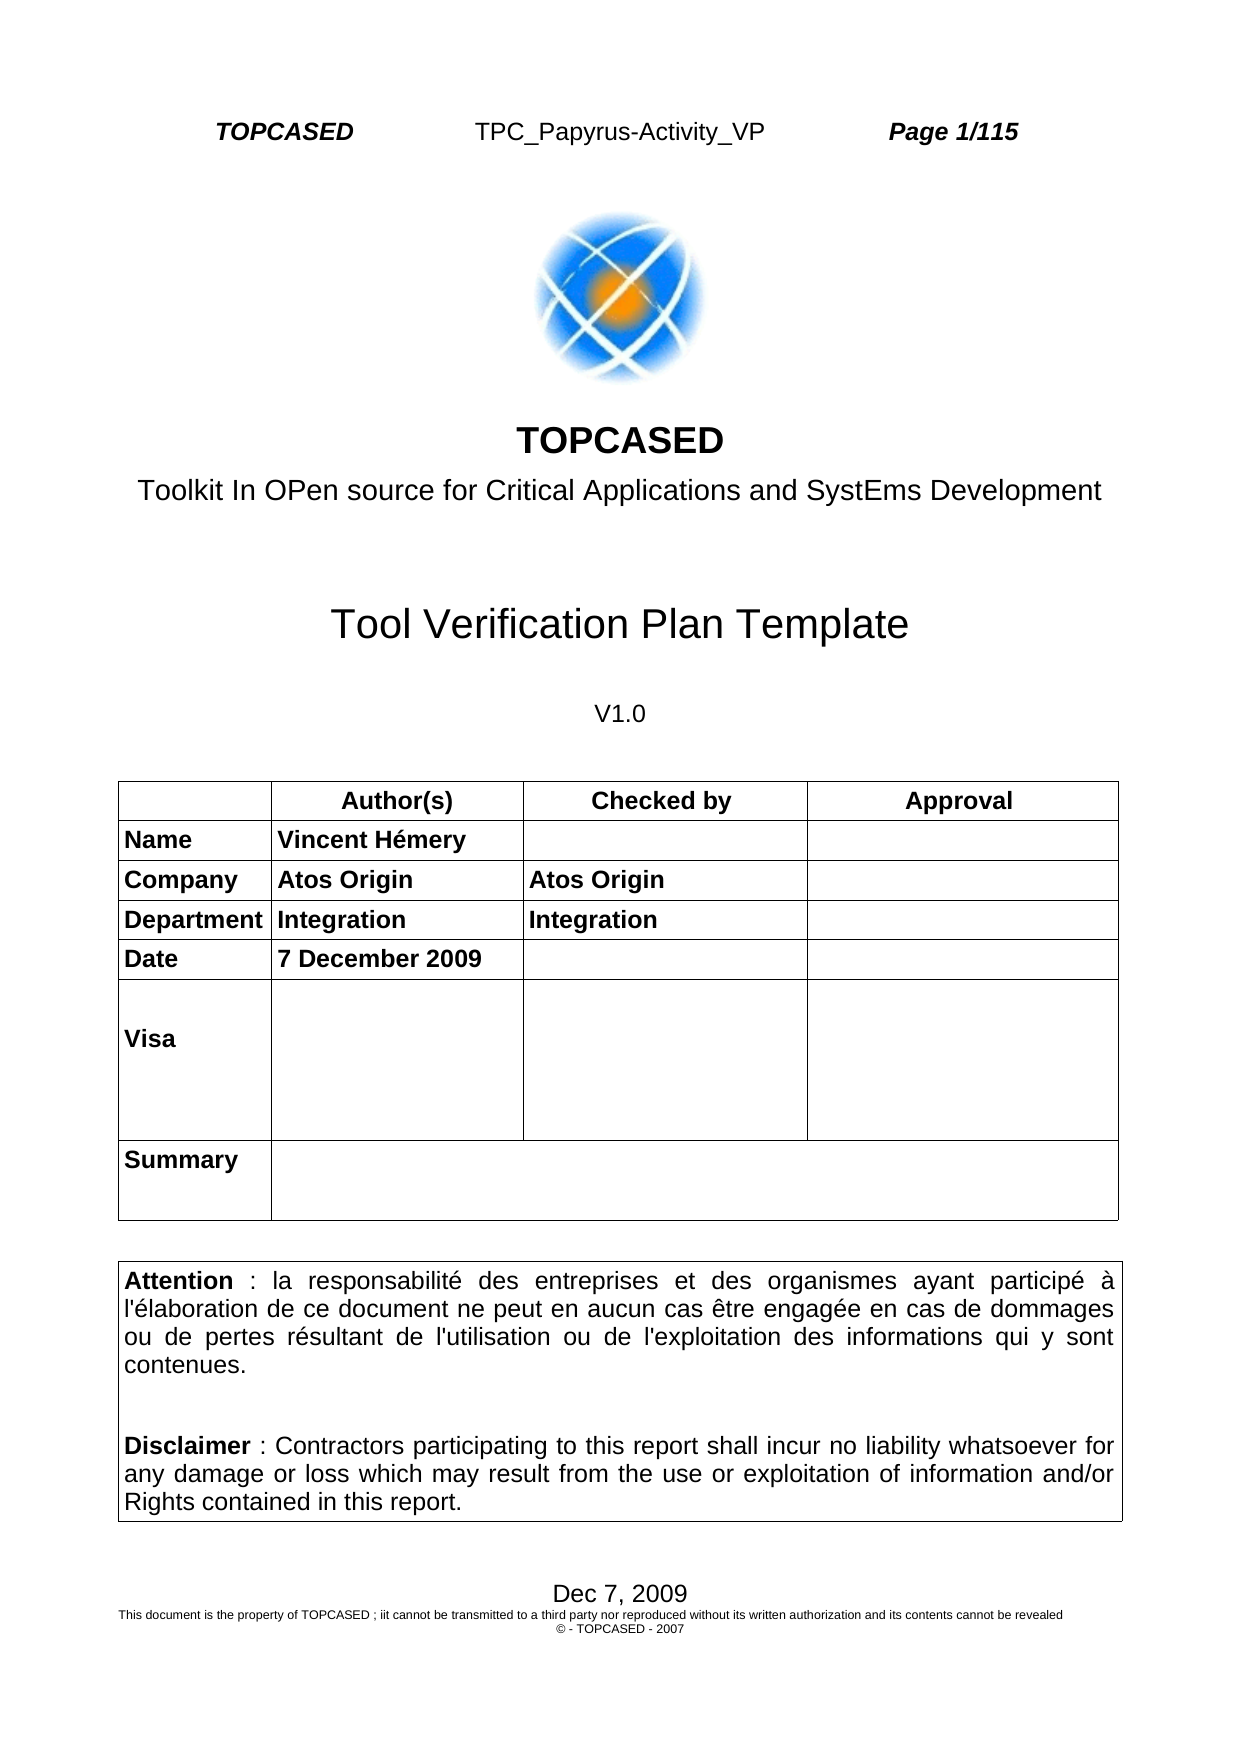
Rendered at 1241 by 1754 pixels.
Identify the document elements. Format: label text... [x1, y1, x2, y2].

table_cell Visa [119, 980, 271, 1140]
table_cell [808, 901, 1118, 939]
text V1.0 [118, 700, 1122, 728]
table_cell Integration [272, 901, 523, 939]
table_cell [524, 821, 807, 860]
table_cell [808, 861, 1118, 900]
table_header Checked by [524, 782, 807, 820]
picture [526, 203, 714, 392]
table_header Approval [808, 782, 1118, 820]
table_cell [524, 980, 807, 1140]
table_cell Vincent Hémery [272, 821, 523, 860]
subtitle Toolkit In OPen source for Critical Applications and SystEms Development [118, 474, 1122, 507]
subtitle Tool Verification Plan Template [118, 600, 1122, 647]
table_cell [808, 940, 1118, 979]
table_cell Atos Origin [524, 861, 807, 900]
table_header [119, 782, 271, 820]
table_cell [272, 1141, 1118, 1220]
table_cell Atos Origin [272, 861, 523, 900]
text TOPCASED [118, 419, 1122, 461]
table_cell 7 December 2009 [272, 940, 523, 979]
table_cell Name [119, 821, 271, 860]
table_cell Department [119, 901, 271, 939]
table_cell Integration [524, 901, 807, 939]
table_cell [524, 940, 807, 979]
table_cell Date [119, 940, 271, 979]
table_cell Company [119, 861, 271, 900]
table_cell [272, 980, 523, 1140]
table_cell [808, 821, 1118, 860]
table_header Author(s) [272, 782, 523, 820]
table_header Attention : la responsabilité des entreprises et des organismes ayant participé à l'élaboration de ce document ne peut en aucun cas être engagée en cas de dommages ou de pertes résultant de l'utilisation ou de l'exploitation des informations qui y sont contenues. Disclaimer : Contractors participating to this report shall incur no liability whatsoever for any damage or loss which may result from the use or exploitation of information and/or Rights contained in this report. [119, 1262, 1122, 1521]
table_cell [808, 980, 1118, 1140]
table_cell Summary [119, 1141, 271, 1220]
